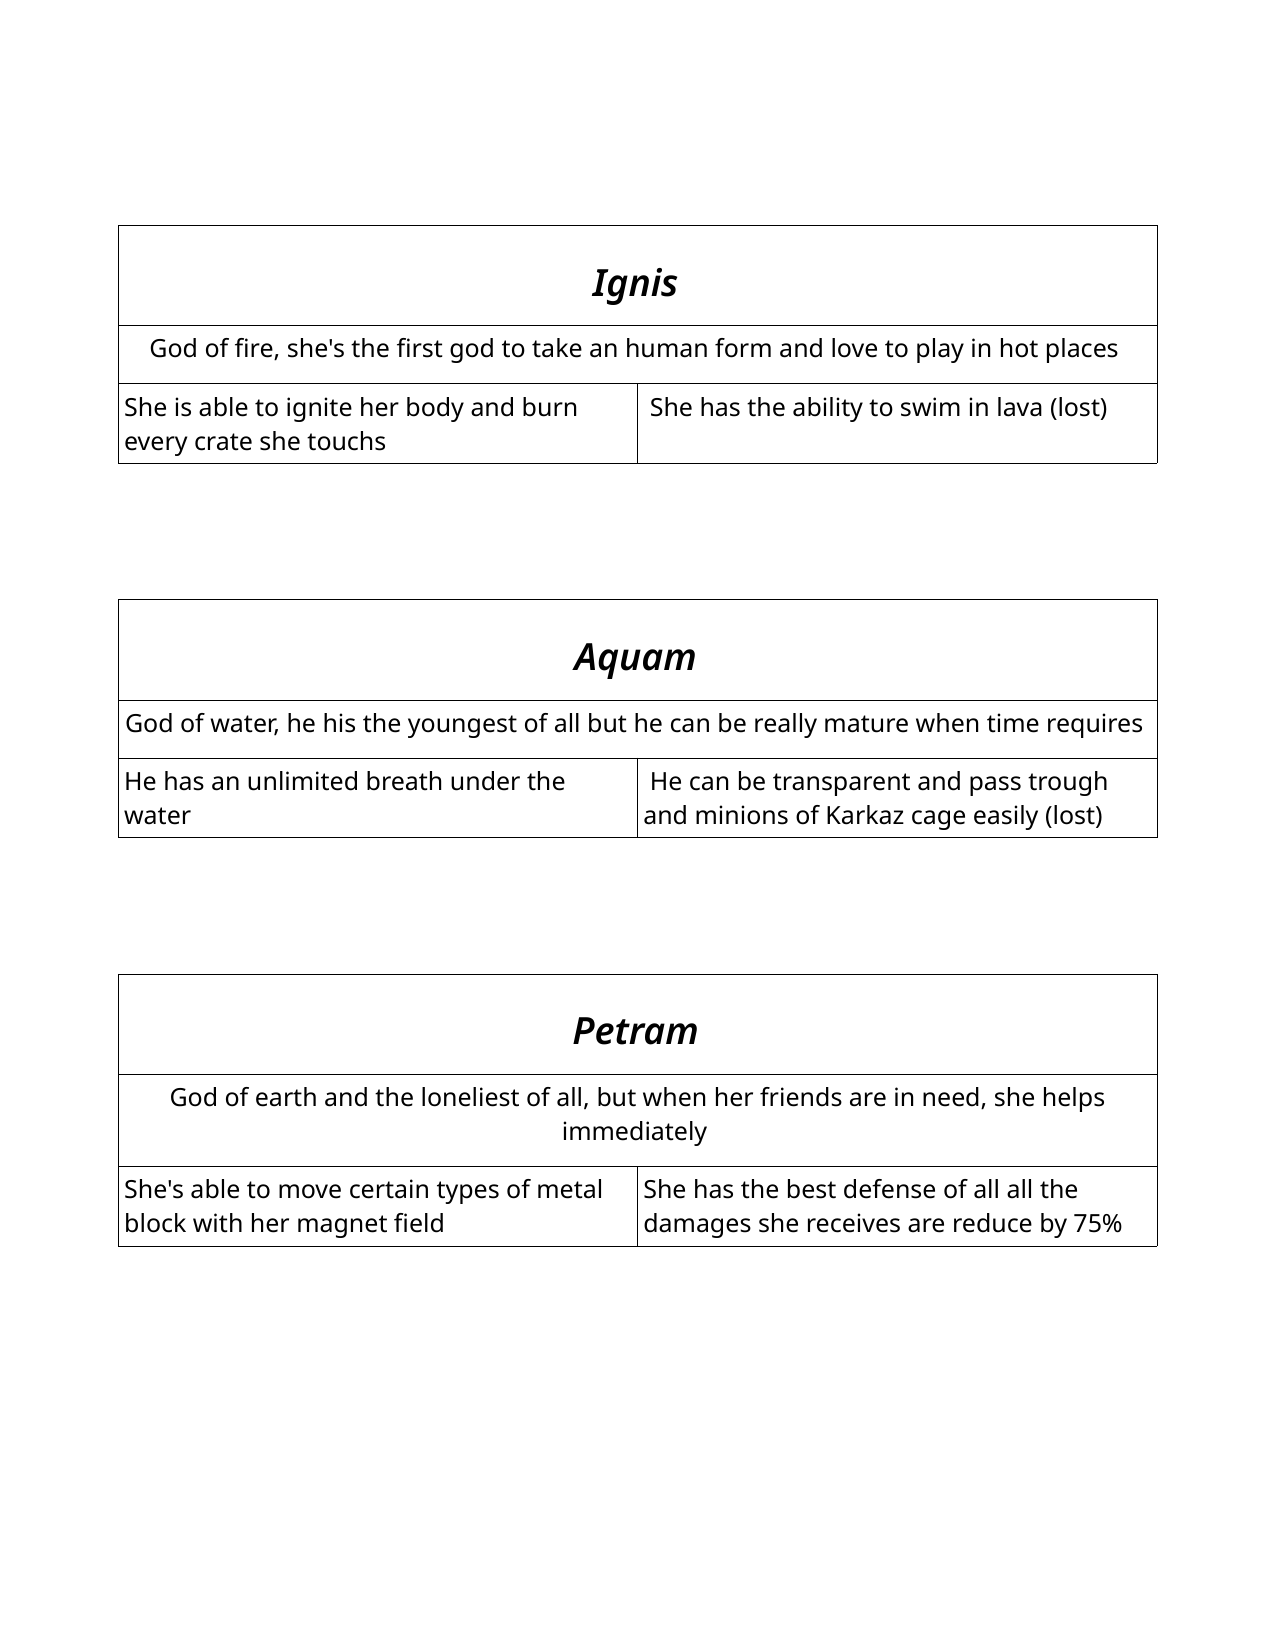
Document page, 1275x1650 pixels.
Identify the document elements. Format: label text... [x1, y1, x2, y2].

table_cell She has the ability to swim in lava (lost) [638, 384, 1157, 463]
table_cell God of fire, she's the first god to take an human form and love to play in hot places [119, 326, 1157, 383]
table_cell She is able to ignite her body and burn every crate she touchs [119, 384, 637, 463]
table_header Aquam [119, 600, 1157, 699]
table_cell He can be transparent and pass trough and minions of Karkaz cage easily (lost) [638, 759, 1157, 837]
table_cell She has the best defense of all all the damages she receives are reduce by 75% [638, 1167, 1157, 1246]
table_cell She's able to move certain types of metal block with her magnet field [119, 1167, 637, 1246]
table_header Petram [119, 975, 1157, 1074]
table_cell He has an unlimited breath under the water [119, 759, 637, 837]
table_cell God of earth and the loneliest of all, but when her friends are in need, she helps immediately [119, 1075, 1157, 1166]
table_cell God of water, he his the youngest of all but he can be really mature when time requires [119, 701, 1157, 758]
table_header Ignis [119, 226, 1157, 325]
